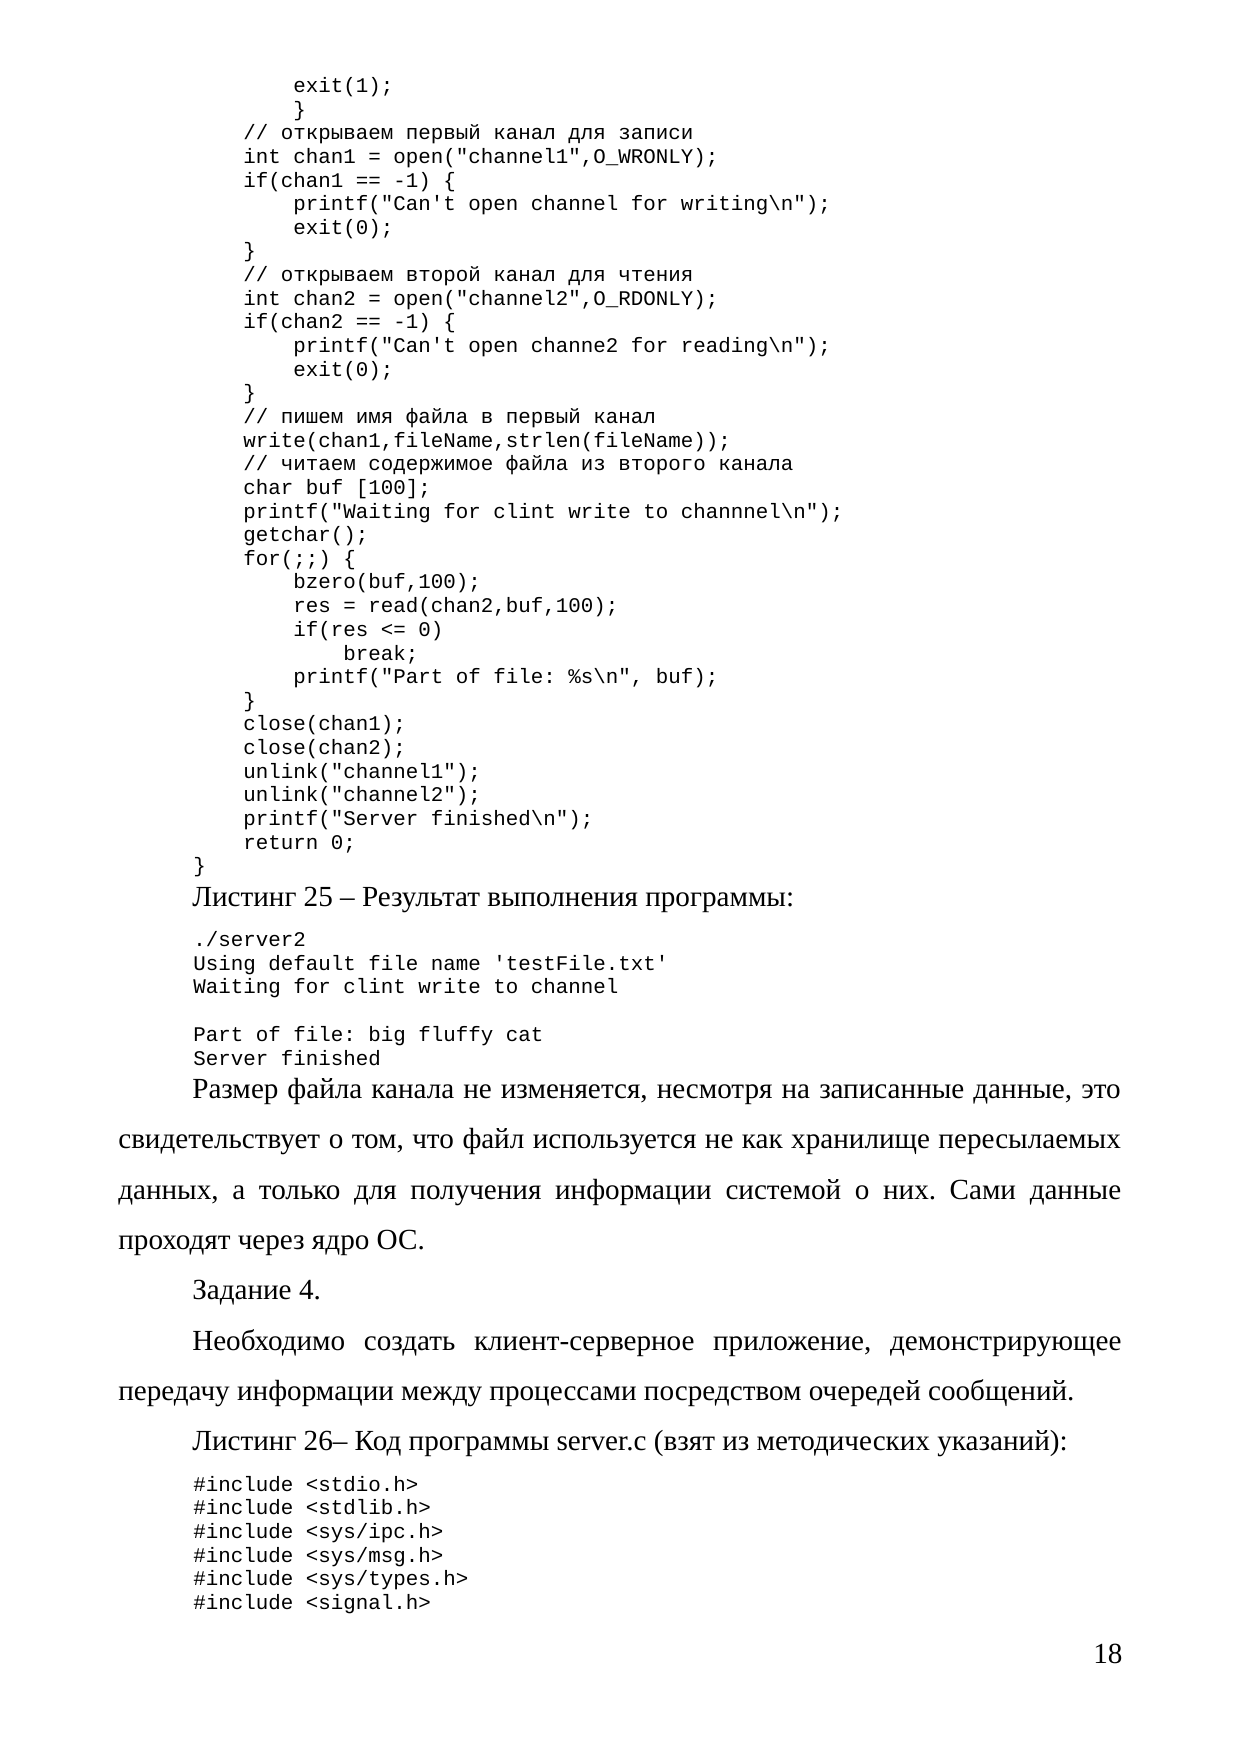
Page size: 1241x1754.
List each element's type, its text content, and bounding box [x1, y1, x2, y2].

text } [193, 382, 1122, 406]
text res = read(chan2,buf,100); [193, 595, 1122, 619]
text exit(0); [193, 217, 1122, 241]
text for(;;) { [193, 548, 1122, 572]
text #include <stdlib.h> [193, 1497, 1122, 1521]
text // открываем второй канал для чтения [193, 264, 1122, 288]
text ./server2 [193, 929, 1122, 953]
text printf("Part of file: %s\n", buf); [193, 666, 1122, 690]
text // пишем имя файла в первый канал [193, 406, 1122, 430]
text printf("Can't open channe2 for reading\n"); [193, 335, 1122, 359]
text getchar(); [193, 524, 1122, 548]
text Part of file: big fluffy cat [193, 1024, 1122, 1047]
text Server finished [193, 1047, 1122, 1071]
text if(res <= 0) [193, 619, 1122, 642]
text Листинг 26– Код программы server.c (взят из методических указаний): [118, 1423, 1122, 1457]
text } [193, 99, 1122, 122]
text } [193, 241, 1122, 264]
text Waiting for clint write to channel [193, 977, 1122, 1000]
text if(chan2 == -1) { [193, 311, 1122, 335]
text int chan2 = open("channel2",O_RDONLY); [193, 288, 1122, 311]
text Using default file name 'testFile.txt' [193, 953, 1122, 977]
text #include <sys/types.h> [193, 1568, 1122, 1592]
text // открываем первый канал для записи [193, 122, 1122, 146]
text } [193, 855, 1122, 879]
text printf("Waiting for clint write to channnel\n"); [193, 501, 1122, 524]
text break; [193, 642, 1122, 666]
text int chan1 = open("channel1",O_WRONLY); [193, 146, 1122, 169]
text #include <signal.h> [193, 1592, 1122, 1616]
text printf("Can't open channel for writing\n"); [193, 193, 1122, 217]
text close(chan2); [193, 737, 1122, 761]
text Листинг 25 – Результат выполнения программы: [118, 879, 1122, 912]
text write(chan1,fileName,strlen(fileName)); [193, 430, 1122, 453]
text printf("Server finished\n"); [193, 808, 1122, 832]
text close(chan1); [193, 713, 1122, 737]
text #include <stdio.h> [193, 1474, 1122, 1497]
text } [193, 690, 1122, 713]
text char buf [100]; [193, 477, 1122, 501]
text if(chan1 == -1) { [193, 169, 1122, 193]
text unlink("channel2"); [193, 784, 1122, 808]
text Размер файла канала не изменяется, несмотря на записанные данные, это свидетельствует о том, что файл используется не как хранилище пересылаемых данных, а только для получения информации системой о них. Сами данные проходят через ядро ОС. [118, 1071, 1122, 1256]
text Задание 4. [118, 1272, 1122, 1306]
text return 0; [193, 832, 1122, 855]
text #include <sys/ipc.h> [193, 1521, 1122, 1544]
text exit(0); [193, 359, 1122, 382]
text exit(1); [193, 75, 1122, 99]
text #include <sys/msg.h> [193, 1544, 1122, 1568]
text Необходимо создать клиент-серверное приложение, демонстрирующее передачу информации между процессами посредством очередей сообщений. [118, 1323, 1122, 1407]
text // читаем содержимое файла из второго канала [193, 453, 1122, 477]
text unlink("channel1"); [193, 761, 1122, 784]
text bzero(buf,100); [193, 572, 1122, 595]
